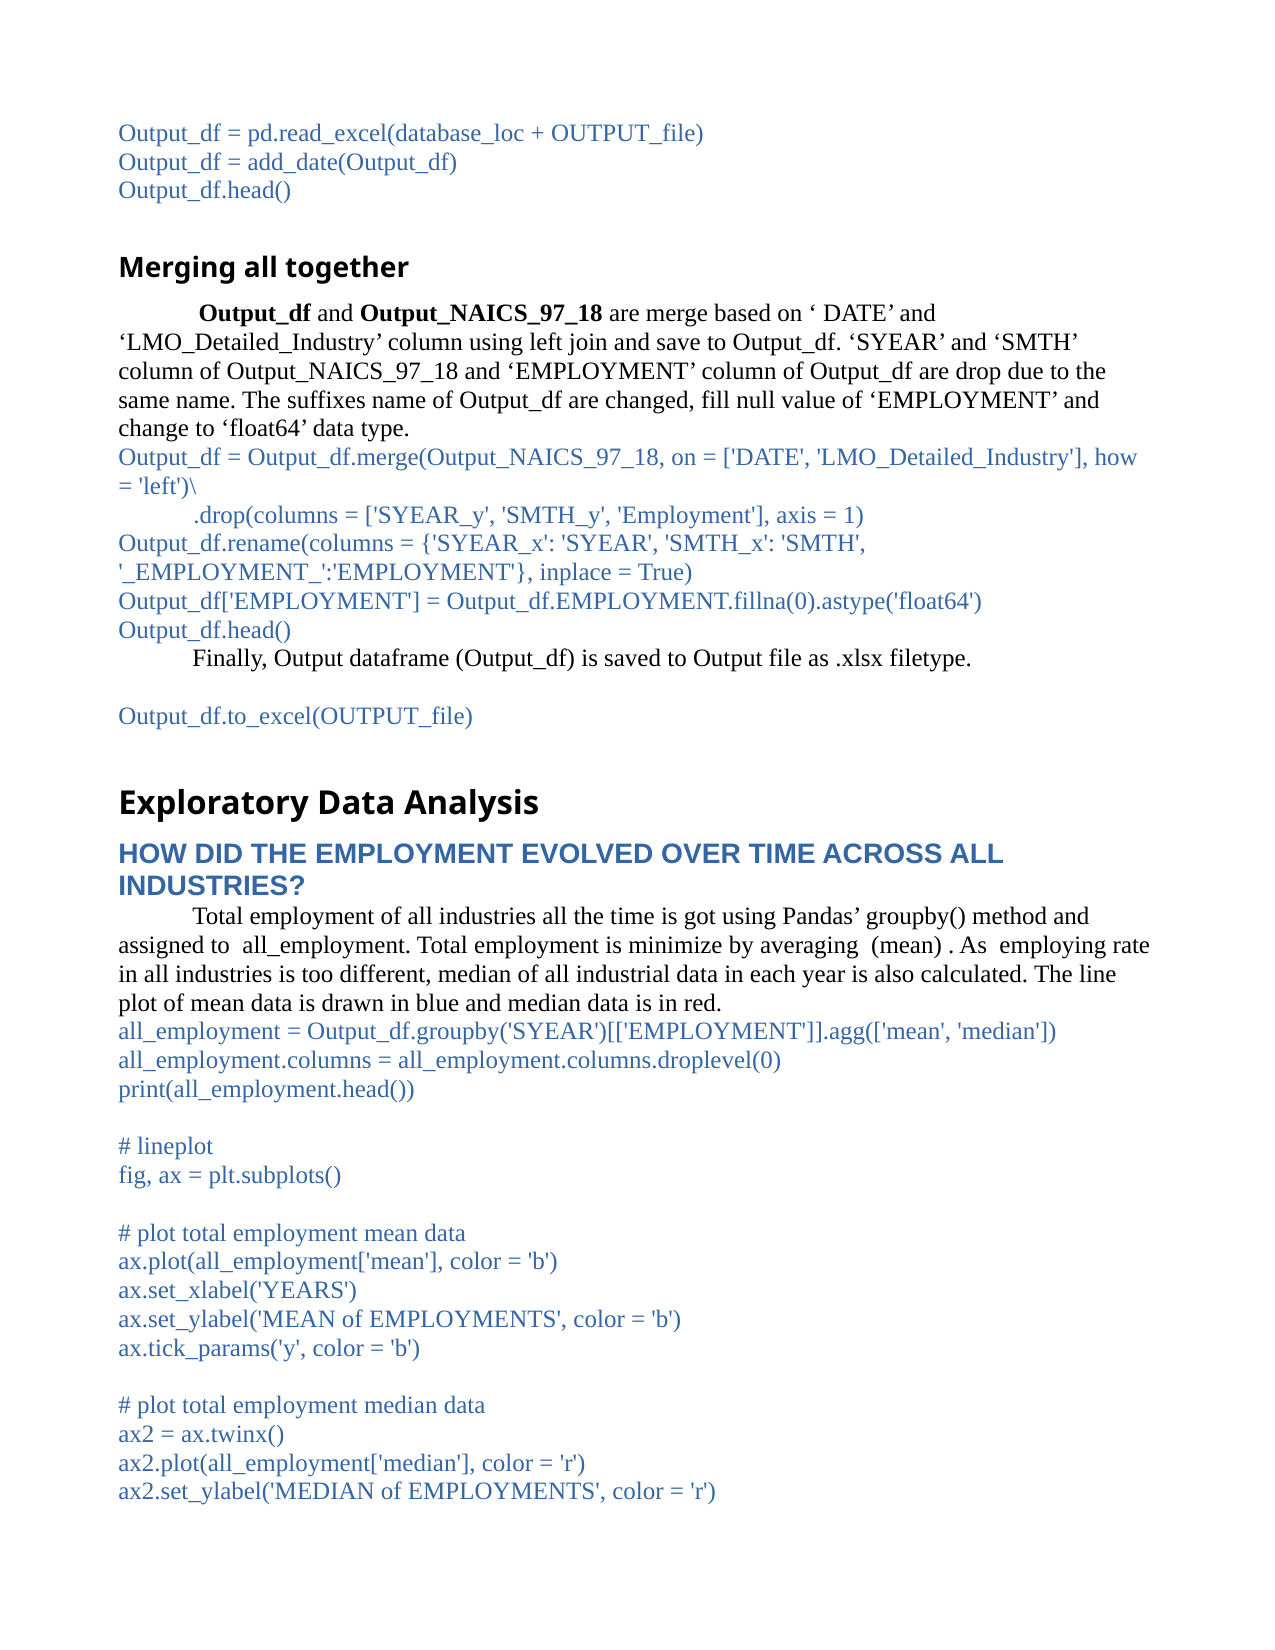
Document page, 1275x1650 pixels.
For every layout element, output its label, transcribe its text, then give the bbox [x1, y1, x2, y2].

text Output_df = add_date(Output_df) [118, 147, 1157, 176]
text # plot total employment mean data [118, 1218, 1157, 1246]
text fig, ax = plt.subplots() [118, 1160, 1157, 1189]
subtitle Merging all together [118, 248, 1157, 286]
text # plot total employment median data [118, 1390, 1157, 1419]
text all_employment.columns = all_employment.columns.droplevel(0) [118, 1045, 1157, 1074]
text ax2 = ax.twinx() [118, 1419, 1157, 1448]
text # lineplot [118, 1131, 1157, 1160]
text ax.set_ylabel('MEAN of EMPLOYMENTS', color = 'b') [118, 1304, 1157, 1333]
text Output_df['EMPLOYMENT'] = Output_df.EMPLOYMENT.fillna(0).astype('float64') [118, 586, 1157, 615]
text Output_df = Output_df.merge(Output_NAICS_97_18, on = ['DATE', 'LMO_Detailed_Industry'], how = 'left')\ [118, 442, 1157, 500]
text Output_df and Output_NAICS_97_18 are merge based on ‘ DATE’ and ‘LMO_Detailed_Industry’ column using left join and save to Output_df. ‘SYEAR’ and ‘SMTH’ column of Output_NAICS_97_18 and ‘EMPLOYMENT’ column of Output_df are drop due to the same name. The suffixes name of Output_df are changed, fill null value of ‘EMPLOYMENT’ and change to ‘float64’ data type. [118, 298, 1157, 442]
text ax2.set_ylabel('MEDIAN of EMPLOYMENTS', color = 'r') [118, 1476, 1157, 1505]
text Output_df.head() [118, 615, 1157, 643]
text Total employment of all industries all the time is got using Pandas’ groupby() method and assigned to all_employment. Total employment is minimize by averaging (mean) . As employing rate in all industries is too different, median of all industrial data in each year is also calculated. The line plot of mean data is drawn in blue and median data is in red. [118, 901, 1157, 1016]
text Output_df.head() [118, 176, 1157, 204]
text all_employment = Output_df.groupby('SYEAR')[['EMPLOYMENT']].agg(['mean', 'median']) [118, 1016, 1157, 1045]
text Finally, Output dataframe (Output_df) is saved to Output file as .xlsx filetype. [118, 643, 1157, 672]
text HOW DID THE EMPLOYMENT EVOLVED OVER TIME ACROSS ALL INDUSTRIES? [118, 837, 1157, 901]
text print(all_employment.head()) [118, 1074, 1157, 1103]
text ax.set_xlabel('YEARS') [118, 1275, 1157, 1304]
text Output_df = pd.read_excel(database_loc + OUTPUT_file) [118, 118, 1157, 147]
text .drop(columns = ['SYEAR_y', 'SMTH_y', 'Employment'], axis = 1) [118, 500, 1157, 528]
text ax2.plot(all_employment['median'], color = 'r') [118, 1448, 1157, 1476]
text ax.plot(all_employment['mean'], color = 'b') [118, 1246, 1157, 1275]
text ax.tick_params('y', color = 'b') [118, 1333, 1157, 1361]
subtitle Exploratory Data Analysis [118, 779, 1157, 824]
text Output_df.to_excel(OUTPUT_file) [118, 701, 1157, 730]
text Output_df.rename(columns = {'SYEAR_x': 'SYEAR', 'SMTH_x': 'SMTH', '_EMPLOYMENT_':'EMPLOYMENT'}, inplace = True) [118, 528, 1157, 586]
